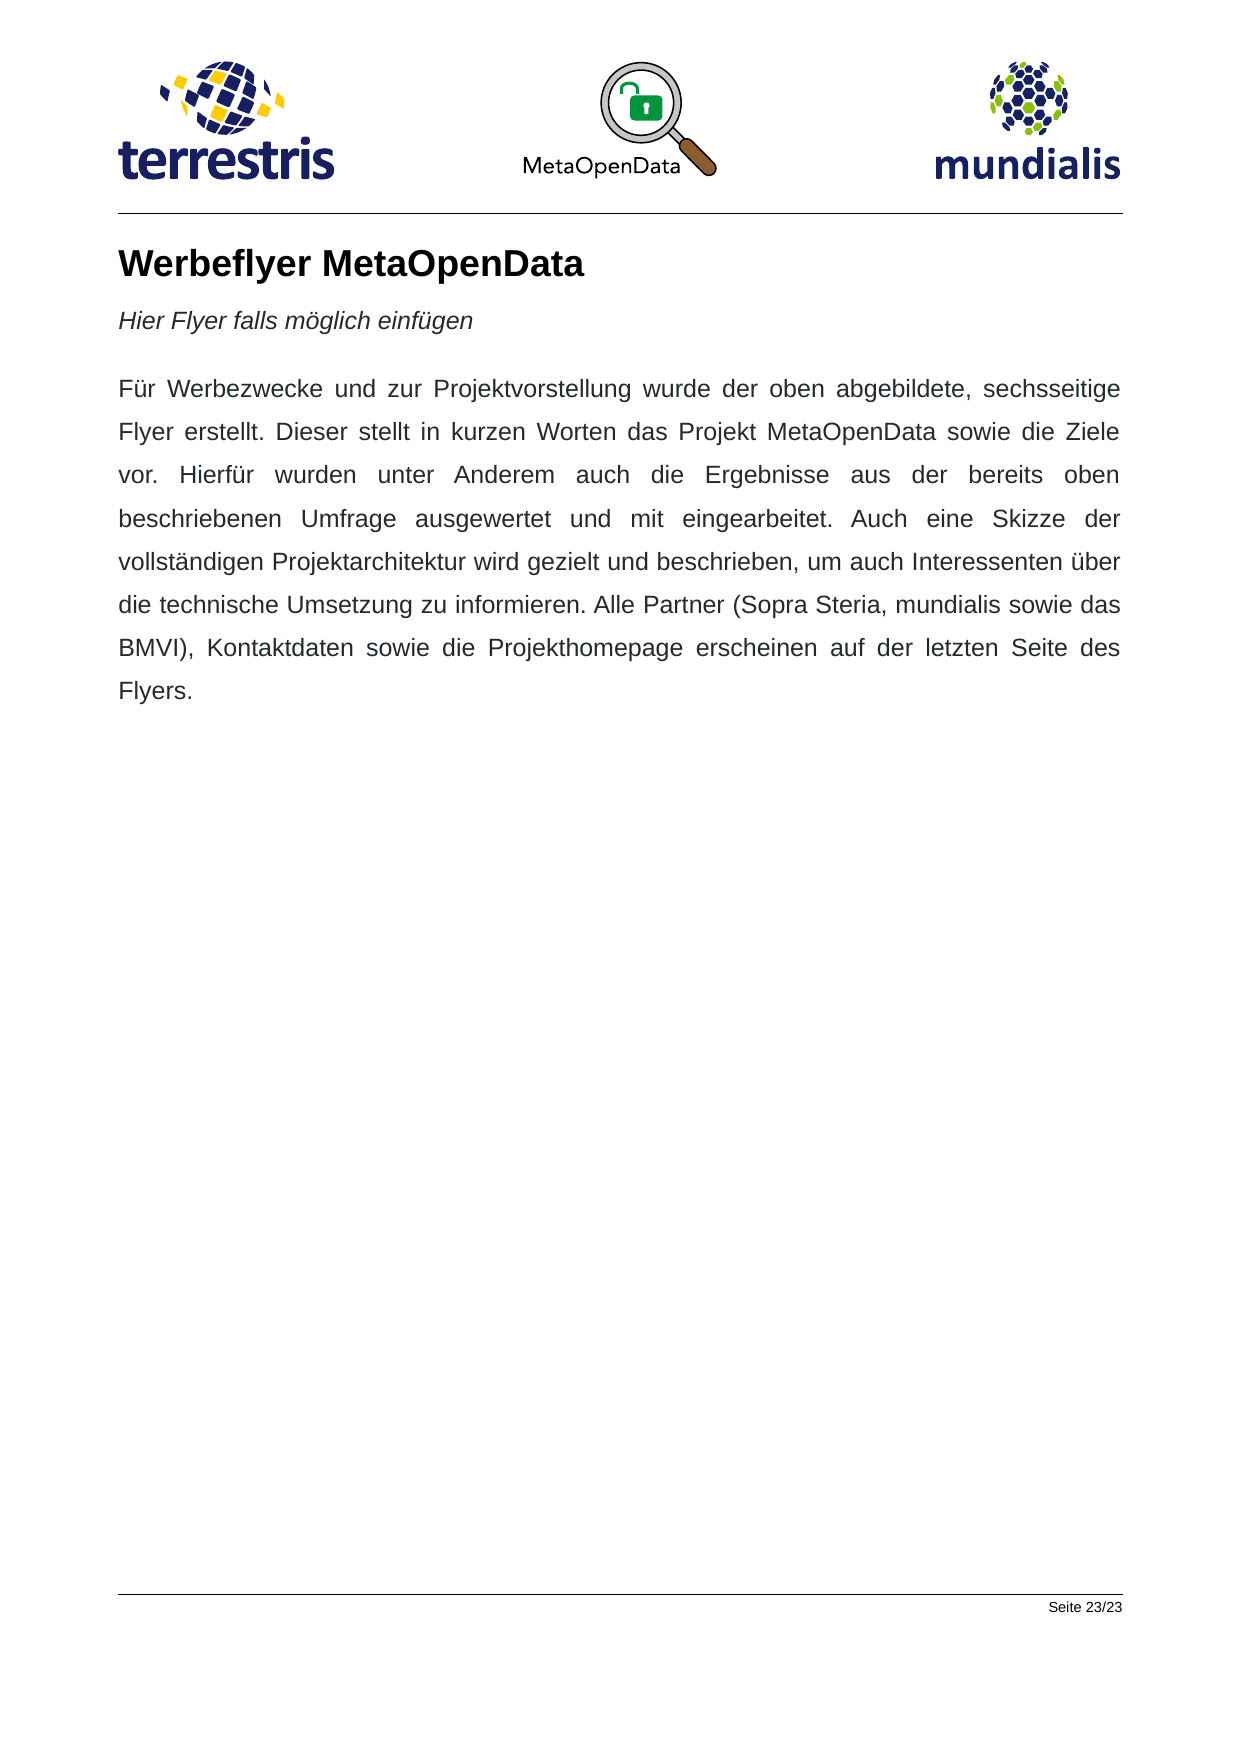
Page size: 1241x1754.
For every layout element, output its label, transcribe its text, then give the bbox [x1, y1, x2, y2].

text Für Werbezwecke und zur Projektvorstellung wurde der oben abgebildete, sechsseitige Flyer erstellt. Dieser stellt in kurzen Worten das Projekt MetaOpenData sowie die Ziele vor. Hierfür wurden unter Anderem auch die Ergebnisse aus der bereits oben beschriebenen Umfrage ausgewertet und mit eingearbeitet. Auch eine Skizze der vollständigen Projektarchitektur wird gezielt und beschrieben, um auch Interessenten über die technische Umsetzung zu informieren. Alle Partner (Sopra Steria, mundialis sowie das BMVI), Kontaktdaten sowie die Projekthomepage erscheinen auf der letzten Seite des Flyers. [118, 374, 1122, 705]
text Hier Flyer falls möglich einfügen [118, 306, 1122, 335]
subtitle Werbeflyer MetaOpenData [118, 241, 1122, 284]
